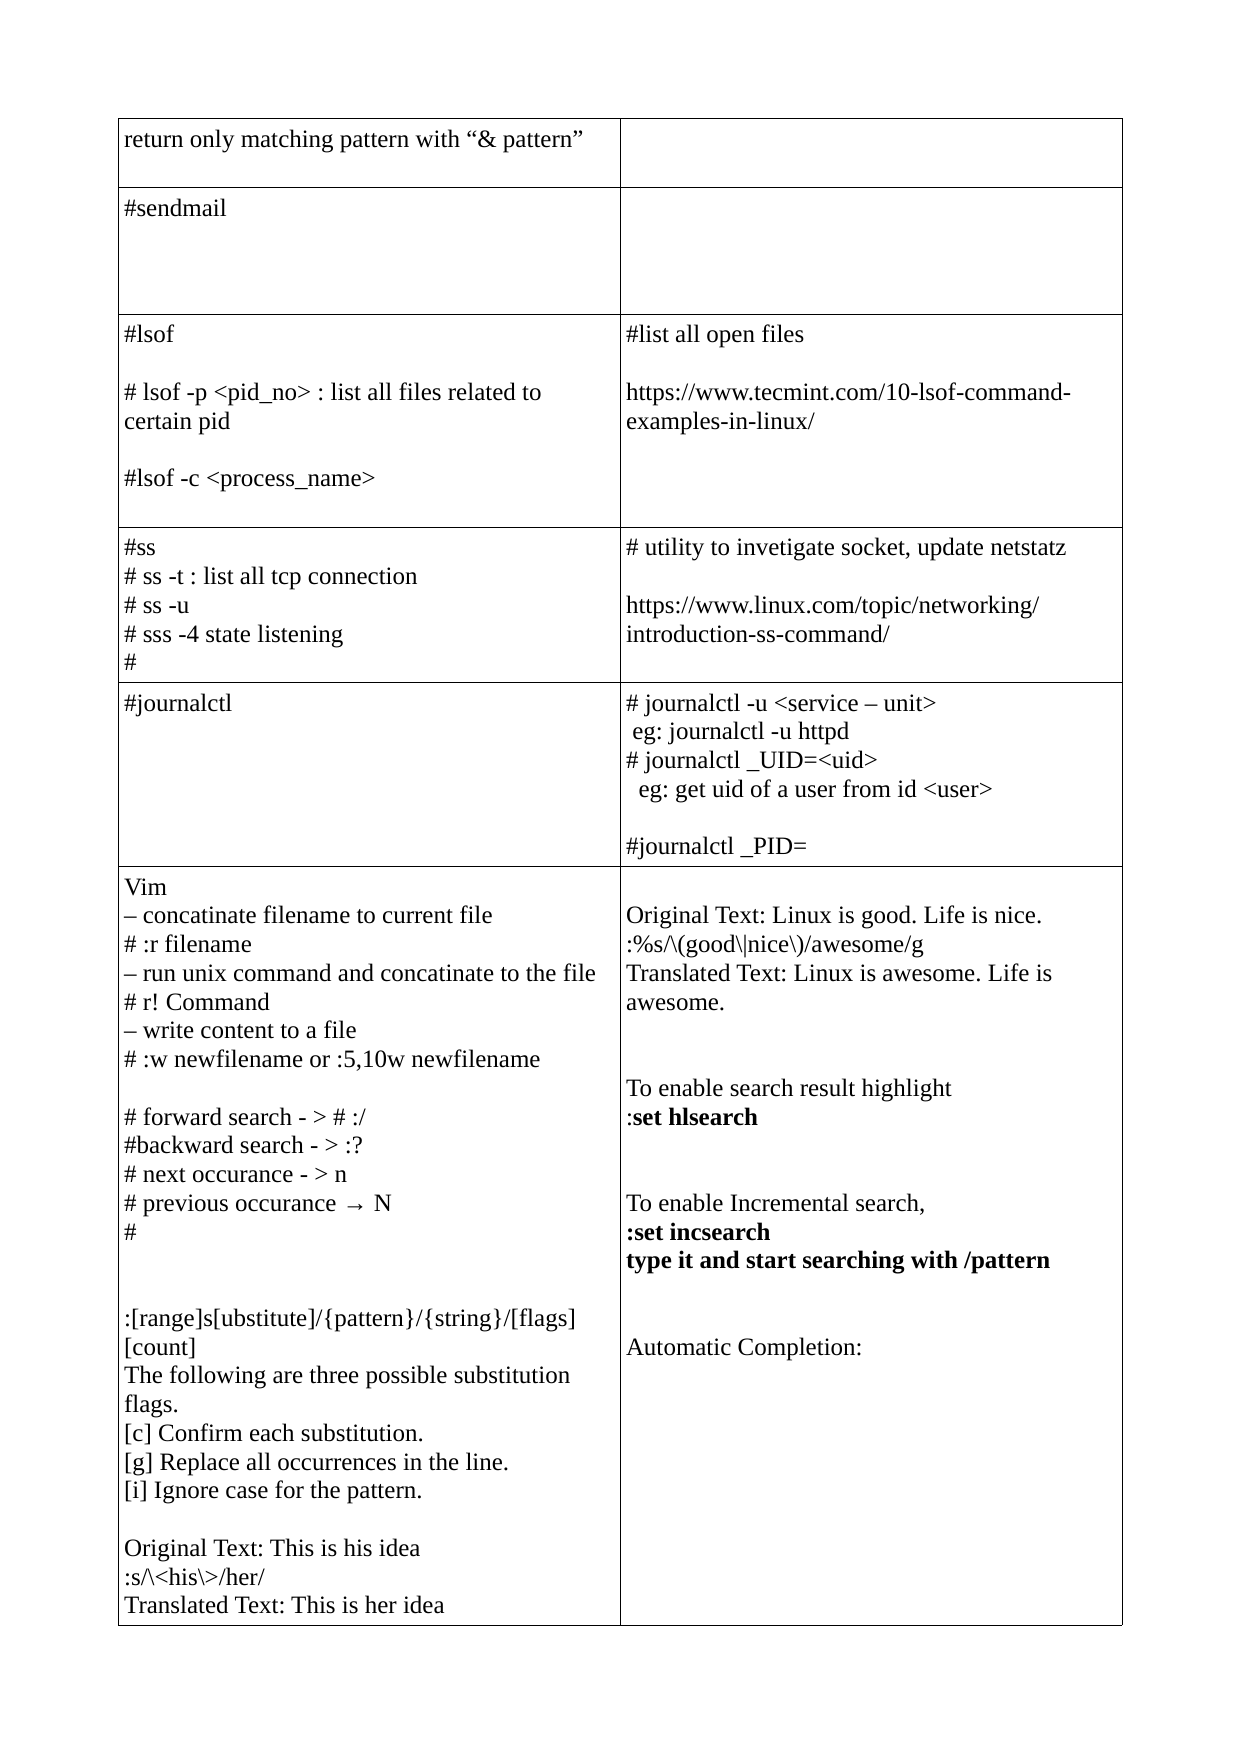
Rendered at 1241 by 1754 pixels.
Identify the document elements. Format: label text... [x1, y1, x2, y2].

table_cell #lsof # lsof -p <pid_no> : list all files related to certain pid #lsof -c <process_name> [119, 315, 620, 527]
table_cell [621, 188, 1122, 314]
table_cell Vim – concatinate filename to current file # :r filename – run unix command and concatinate to the file # r! Command – write content to a file # :w newfilename or :5,10w newfilename # forward search - > # :/ #backward search - > :? # next occurance - > n # previous occurance → N # :[range]s[ubstitute]/{pattern}/{string}/[flags] [count] The following are three possible substitution flags. [c] Confirm each substitution. [g] Replace all occurrences in the line. [i] Ignore case for the pattern. Original Text: This is his idea :s/\<his\>/her/ Translated Text: This is her idea [119, 867, 620, 1625]
table_cell #sendmail [119, 188, 620, 314]
table_cell # journalctl -u <service – unit> eg: journalctl -u httpd # journalctl _UID=<uid> eg: get uid of a user from id <user> #journalctl _PID= [621, 683, 1122, 866]
table_cell #list all open files https://www.tecmint.com/10-lsof-command-examples-in-linux/ [621, 315, 1122, 527]
table_cell #ss # ss -t : list all tcp connection # ss -u # sss -4 state listening # [119, 528, 620, 682]
table_cell # utility to invetigate socket, update netstatz https://www.linux.com/topic/networking/introduction-ss-command/ [621, 528, 1122, 682]
table_cell [621, 119, 1122, 187]
table_cell return only matching pattern with “& pattern” [119, 119, 620, 187]
table_cell Original Text: Linux is good. Life is nice. :%s/\(good\|nice\)/awesome/g Translated Text: Linux is awesome. Life is awesome. To enable search result highlight :set hlsearch To enable Incremental search, :set incsearch type it and start searching with /pattern Automatic Completion: [621, 867, 1122, 1625]
table_cell #journalctl [119, 683, 620, 866]
